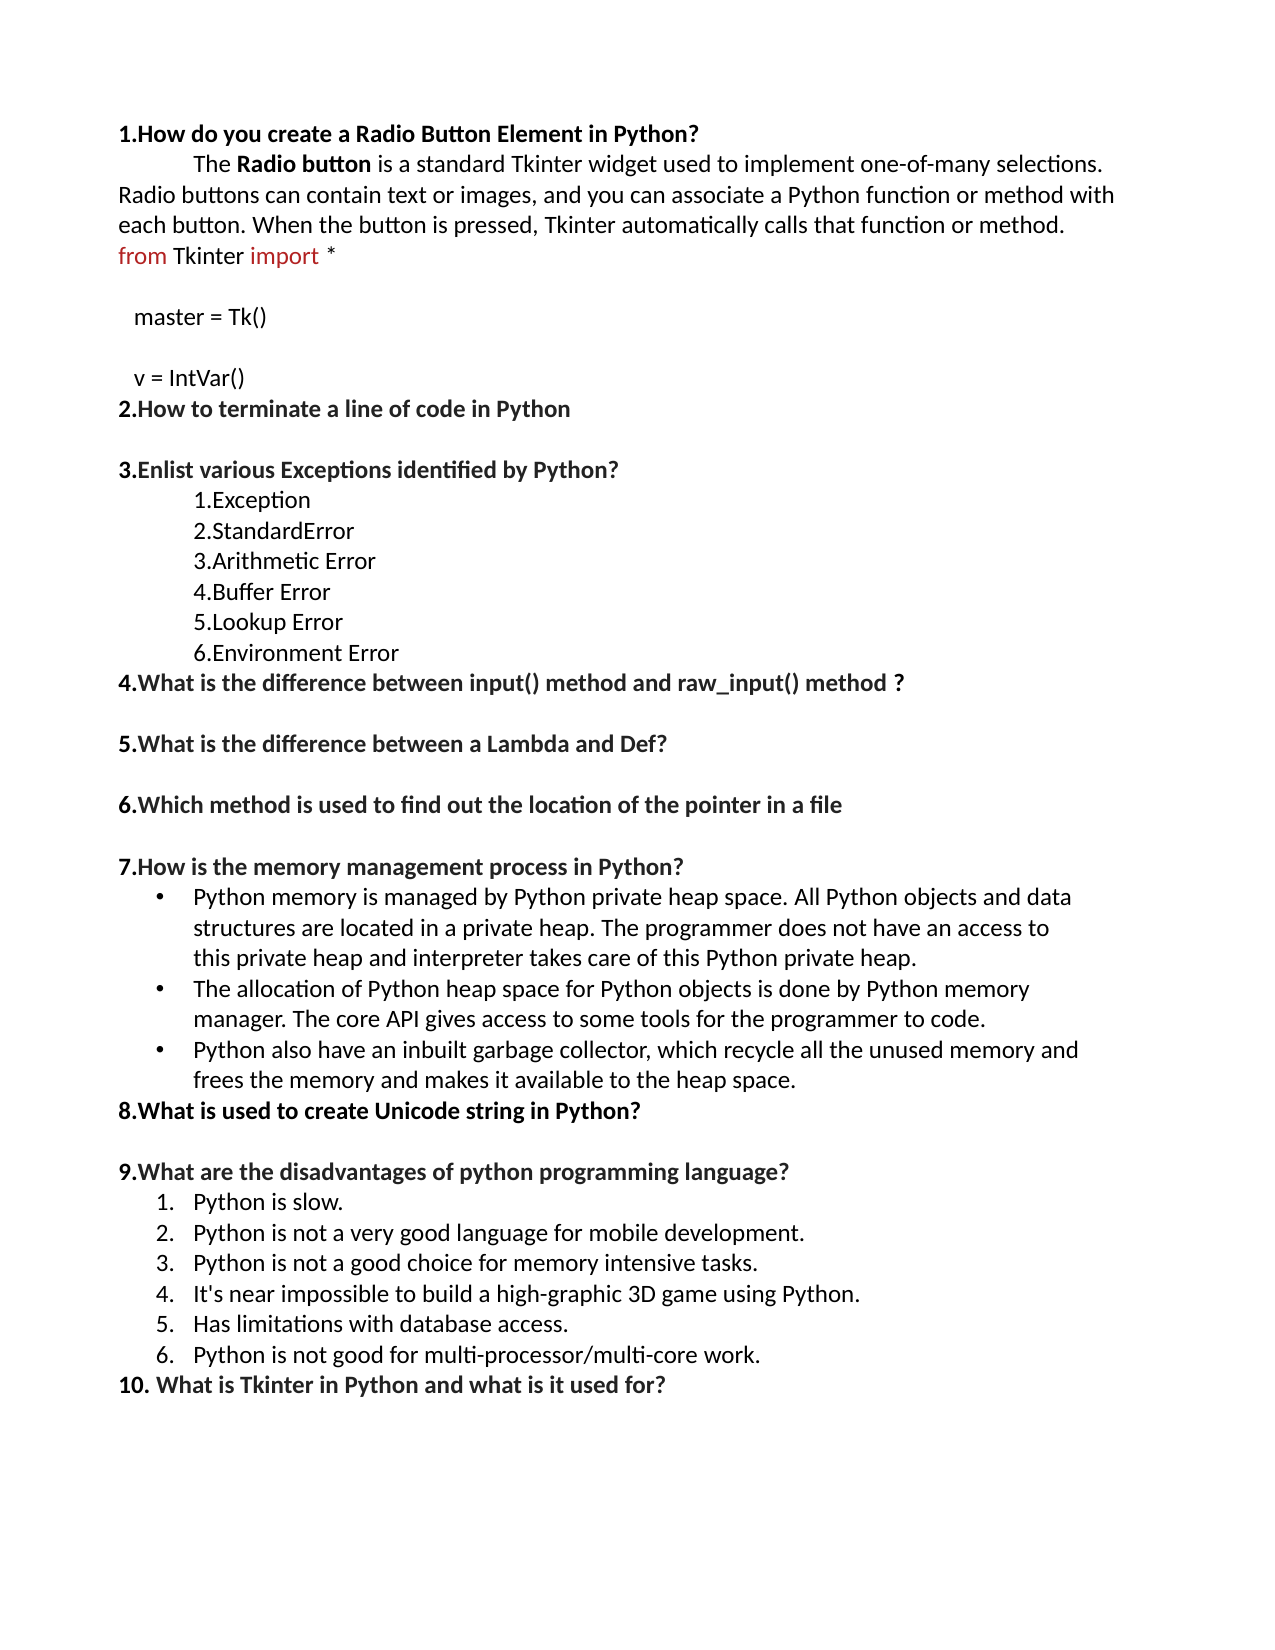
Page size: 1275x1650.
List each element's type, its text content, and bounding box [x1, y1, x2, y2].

text 1.Exception [118, 484, 1157, 515]
list The allocation of Python heap space for Python objects is done by Python memory [156, 973, 1157, 1003]
list Python is slow. [156, 1186, 1157, 1217]
text 2.How to terminate a line of code in Python [118, 393, 1157, 423]
list Python is not a very good language for mobile development. [156, 1217, 1157, 1247]
text 5.What is the difference between a Lambda and Def? [118, 728, 1157, 759]
text 6.Which method is used to find out the location of the pointer in a file [118, 789, 1157, 820]
text 2.StandardError [118, 515, 1157, 545]
text 5.Lookup Error [118, 606, 1157, 637]
text manager. The core API gives access to some tools for the programmer to code. [118, 1003, 1157, 1034]
text 8.What is used to create Unicode string in Python? [118, 1095, 1157, 1125]
text 10. What is Tkinter in Python and what is it used for? [118, 1369, 1157, 1400]
text 6.Environment Error [118, 637, 1157, 667]
list Python memory is managed by Python private heap space. All Python objects and data [156, 881, 1157, 912]
text from Tkinter import * [118, 240, 1157, 271]
list Python is not a good choice for memory intensive tasks. [156, 1247, 1157, 1278]
text The Radio button is a standard Tkinter widget used to implement one-of-many selections. Radio buttons can contain text or images, and you can associate a Python function or method with each button. When the button is pressed, Tkinter automatically calls that function or method. [118, 149, 1157, 240]
text 3.Enlist various Exceptions identified by Python? [118, 454, 1157, 484]
text v = IntVar() [134, 362, 1157, 393]
text 7.How is the memory management process in Python? [118, 851, 1157, 881]
text structures are located in a private heap. The programmer does not have an access to [118, 912, 1157, 942]
list Has limitations with database access. [156, 1308, 1157, 1339]
text 3.Arithmetic Error [118, 545, 1157, 576]
text 1.How do you create a Radio Button Element in Python? [118, 118, 1157, 149]
text 4.Buffer Error [118, 576, 1157, 606]
list Python is not good for multi-processor/multi-core work. [156, 1339, 1157, 1369]
text 9.What are the disadvantages of python programming language? [118, 1156, 1157, 1186]
text this private heap and interpreter takes care of this Python private heap. [118, 942, 1157, 973]
list Python also have an inbuilt garbage collector, which recycle all the unused memory and [156, 1034, 1157, 1064]
text 4.What is the difference between input() method and raw_input() method ? [118, 667, 1157, 698]
text master = Tk() [134, 301, 1157, 332]
list It's near impossible to build a high-graphic 3D game using Python. [156, 1278, 1157, 1308]
text frees the memory and makes it available to the heap space. [118, 1064, 1157, 1095]
